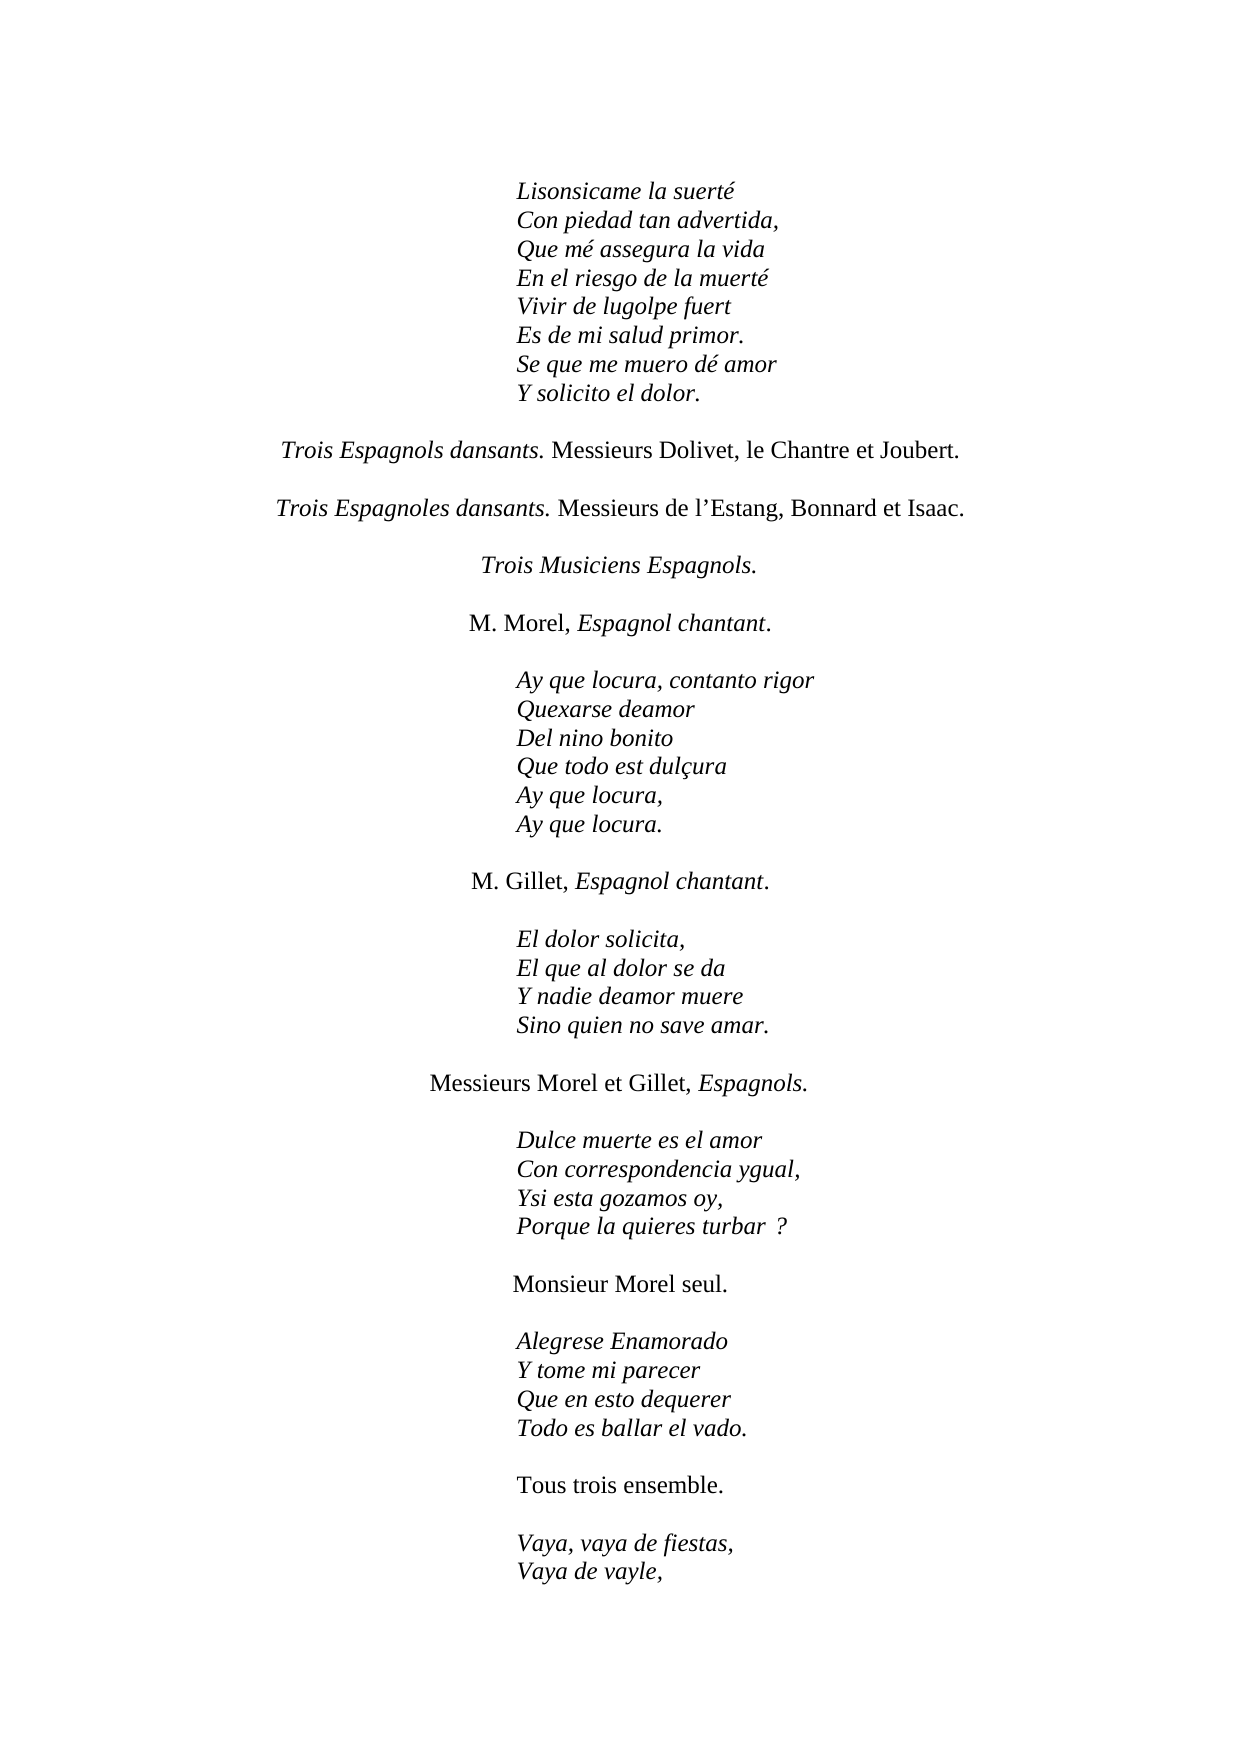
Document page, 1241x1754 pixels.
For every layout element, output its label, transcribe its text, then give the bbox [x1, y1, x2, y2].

text Ay que locura, contanto rigor [516, 665, 1093, 694]
text Trois Espagnoles dansants. Messieurs de l’Estang, Bonnard et Isaac. [148, 493, 1093, 521]
text Todo es ballar el vado. [516, 1413, 1093, 1441]
text Quexarse deamor [516, 694, 1093, 723]
text Messieurs Morel et Gillet, Espagnols. [148, 1068, 1093, 1096]
text Sino quien no save amar. [516, 1010, 1093, 1039]
text Monsieur Morel seul. [148, 1269, 1093, 1298]
text Ay que locura, [516, 780, 1093, 809]
text Vivir de lugolpe fuert [516, 291, 1093, 320]
text Con correspondencia ygual, [516, 1154, 1093, 1183]
text Del nino bonito [516, 723, 1093, 751]
text Lisonsicame la suerté [516, 176, 1093, 205]
text M. Morel, Espagnol chantant. [148, 608, 1093, 636]
text Dulce muerte es el amor [516, 1125, 1093, 1154]
text El que al dolor se da [516, 953, 1093, 981]
text Y tome mi parecer [516, 1355, 1093, 1384]
text Y solicito el dolor. [516, 378, 1093, 406]
text Es de mi salud primor. [516, 320, 1093, 349]
text Que todo est dulçura [516, 751, 1093, 780]
text Vaya, vaya de fiestas, [516, 1528, 1093, 1556]
text Trois Musiciens Espagnols. [148, 550, 1093, 579]
text Tous trois ensemble. [148, 1470, 1093, 1499]
text Alegrese Enamorado [516, 1326, 1093, 1355]
text Y nadie deamor muere [516, 981, 1093, 1010]
text Con piedad tan advertida, [516, 205, 1093, 234]
text El dolor solicita, [516, 924, 1093, 953]
text Que mé assegura la vida [516, 234, 1093, 263]
text Ay que locura. [516, 809, 1093, 838]
text M. Gillet, Espagnol chantant. [148, 866, 1093, 895]
text Porque la quieres turbar ? [516, 1211, 1093, 1240]
text Que en esto dequerer [516, 1384, 1093, 1413]
text Ysi esta gozamos oy, [516, 1183, 1093, 1211]
text Trois Espagnols dansants. Messieurs Dolivet, le Chantre et Joubert. [148, 435, 1093, 464]
text Se que me muero dé amor [516, 349, 1093, 378]
text En el riesgo de la muerté [516, 263, 1093, 291]
text Vaya de vayle, [516, 1556, 1093, 1585]
